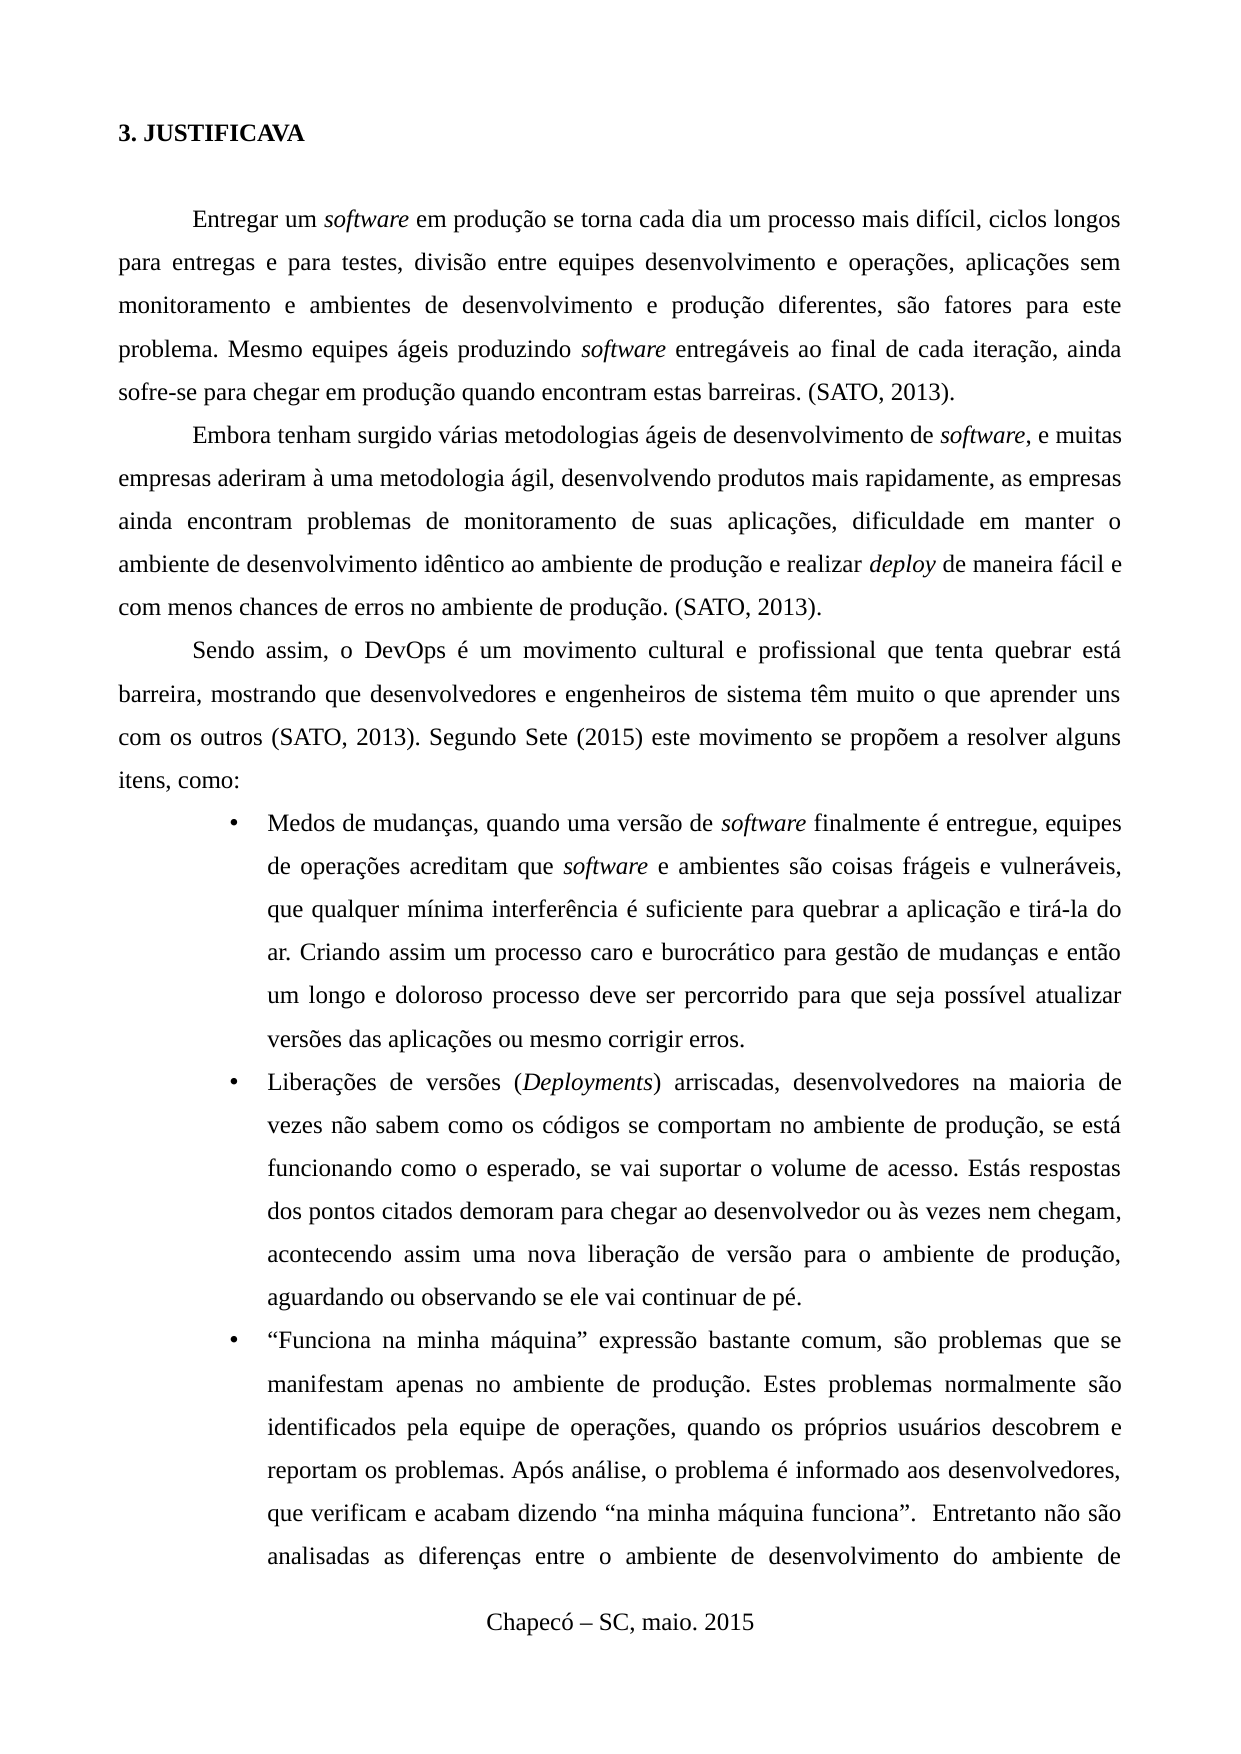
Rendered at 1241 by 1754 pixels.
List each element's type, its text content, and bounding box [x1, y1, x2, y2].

text Sendo assim, o DevOps é um movimento cultural e profissional que tenta quebrar está barreira, mostrando que desenvolvedores e engenheiros de sistema têm muito o que aprender uns com os outros (SATO, 2013). Segundo Sete (2015) este movimento se propõem a resolver alguns itens, como: [118, 636, 1122, 794]
list Liberações de versões (Deployments) arriscadas, desenvolvedores na maioria de vezes não sabem como os códigos se comportam no ambiente de produção, se está funcionando como o esperado, se vai suportar o volume de acesso. Estás respostas dos pontos citados demoram para chegar ao desenvolvedor ou às vezes nem chegam, acontecendo assim uma nova liberação de versão para o ambiente de produção, aguardando ou observando se ele vai continuar de pé. [229, 1067, 1122, 1311]
text 3. JUSTIFICAVA [118, 118, 1122, 147]
list Medos de mudanças, quando uma versão de software finalmente é entregue, equipes de operações acreditam que software e ambientes são coisas frágeis e vulneráveis, que qualquer mínima interferência é suficiente para quebrar a aplicação e tirá-la do ar. Criando assim um processo caro e burocrático para gestão de mudanças e então um longo e doloroso processo deve ser percorrido para que seja possível atualizar versões das aplicações ou mesmo corrigir erros. [229, 808, 1122, 1052]
text Entregar um software em produção se torna cada dia um processo mais difícil, ciclos longos para entregas e para testes, divisão entre equipes desenvolvimento e operações, aplicações sem monitoramento e ambientes de desenvolvimento e produção diferentes, são fatores para este problema. Mesmo equipes ágeis produzindo software entregáveis ao final de cada iteração, ainda sofre-se para chegar em produção quando encontram estas barreiras. (SATO, 2013). [118, 204, 1122, 406]
list “Funciona na minha máquina” expressão bastante comum, são problemas que se manifestam apenas no ambiente de produção. Estes problemas normalmente são identificados pela equipe de operações, quando os próprios usuários descobrem e reportam os problemas. Após análise, o problema é informado aos desenvolvedores, que verificam e acabam dizendo “na minha máquina funciona”. Entretanto não são analisadas as diferenças entre o ambiente de desenvolvimento do ambiente de [229, 1326, 1122, 1570]
text Embora tenham surgido várias metodologias ágeis de desenvolvimento de software, e muitas empresas aderiram à uma metodologia ágil, desenvolvendo produtos mais rapidamente, as empresas ainda encontram problemas de monitoramento de suas aplicações, dificuldade em manter o ambiente de desenvolvimento idêntico ao ambiente de produção e realizar deploy de maneira fácil e com menos chances de erros no ambiente de produção. (SATO, 2013). [118, 420, 1122, 621]
